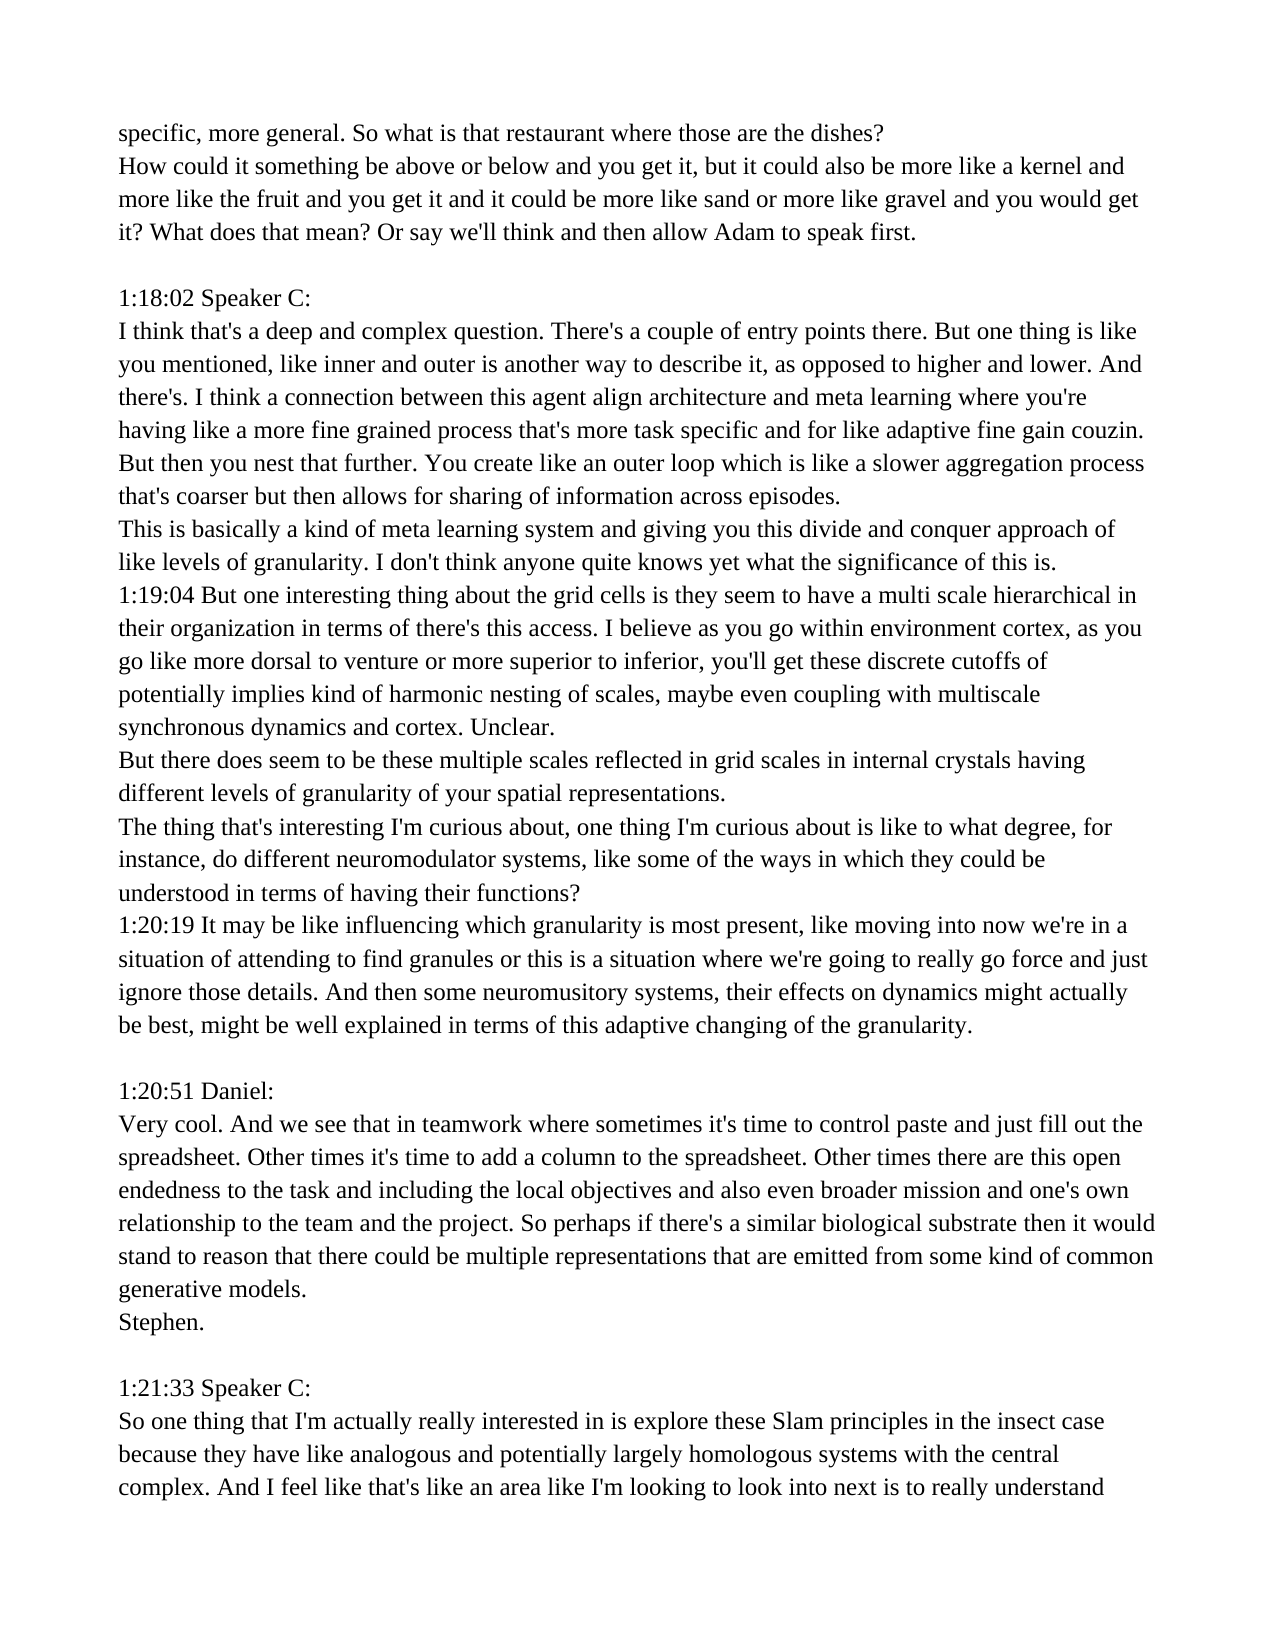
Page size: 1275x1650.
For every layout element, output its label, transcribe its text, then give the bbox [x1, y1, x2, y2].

text I think that's a deep and complex question. There's a couple of entry points there. But one thing is like you mentioned, like inner and outer is another way to describe it, as opposed to higher and lower. And there's. I think a connection between this agent align architecture and meta learning where you're having like a more fine grained process that's more task specific and for like adaptive fine gain couzin. [118, 316, 1157, 444]
text But then you nest that further. You create like an outer loop which is like a slower aggregation process that's coarser but then allows for sharing of information across episodes. [118, 448, 1157, 510]
text Stephen. [118, 1307, 1157, 1336]
text 1:20:19 It may be like influencing which granularity is most present, like moving into now we're in a situation of attending to find granules or this is a situation where we're going to really go force and just ignore those details. And then some neuromusitory systems, their effects on dynamics might actually be best, might be well explained in terms of this adaptive changing of the granularity. [118, 911, 1157, 1038]
text 1:20:51 Daniel: [118, 1076, 1157, 1104]
text So one thing that I'm actually really interested in is explore these Slam principles in the insect case because they have like analogous and potentially largely homologous systems with the central complex. And I feel like that's like an area like I'm looking to look into next is to really understand [118, 1406, 1157, 1501]
text Very cool. And we see that in teamwork where sometimes it's time to control paste and just fill out the spreadsheet. Other times it's time to add a column to the spreadsheet. Other times there are this open endedness to the task and including the local objectives and also even broader mission and one's own relationship to the team and the project. So perhaps if there's a similar biological substrate then it would stand to reason that there could be multiple representations that are emitted from some kind of common generative models. [118, 1109, 1157, 1303]
text specific, more general. So what is that restaurant where those are the dishes? [118, 118, 1157, 147]
text This is basically a kind of meta learning system and giving you this divide and conquer approach of like levels of granularity. I don't think anyone quite knows yet what the significance of this is. [118, 514, 1157, 576]
text But there does seem to be these multiple scales reflected in grid scales in internal crystals having different levels of granularity of your spatial representations. [118, 746, 1157, 807]
text 1:18:02 Speaker C: [118, 283, 1157, 312]
text 1:21:33 Speaker C: [118, 1373, 1157, 1402]
text How could it something be above or below and you get it, but it could also be more like a kernel and more like the fruit and you get it and it could be more like sand or more like gravel and you would get it? What does that mean? Or say we'll think and then allow Adam to speak first. [118, 151, 1157, 246]
text 1:19:04 But one interesting thing about the grid cells is they seem to have a multi scale hierarchical in their organization in terms of there's this access. I believe as you go within environment cortex, as you go like more dorsal to venture or more superior to inferior, you'll get these discrete cutoffs of potentially implies kind of harmonic nesting of scales, maybe even coupling with multiscale synchronous dynamics and cortex. Unclear. [118, 580, 1157, 741]
text The thing that's interesting I'm curious about, one thing I'm curious about is like to what degree, for instance, do different neuromodulator systems, like some of the ways in which they could be understood in terms of having their functions? [118, 812, 1157, 906]
